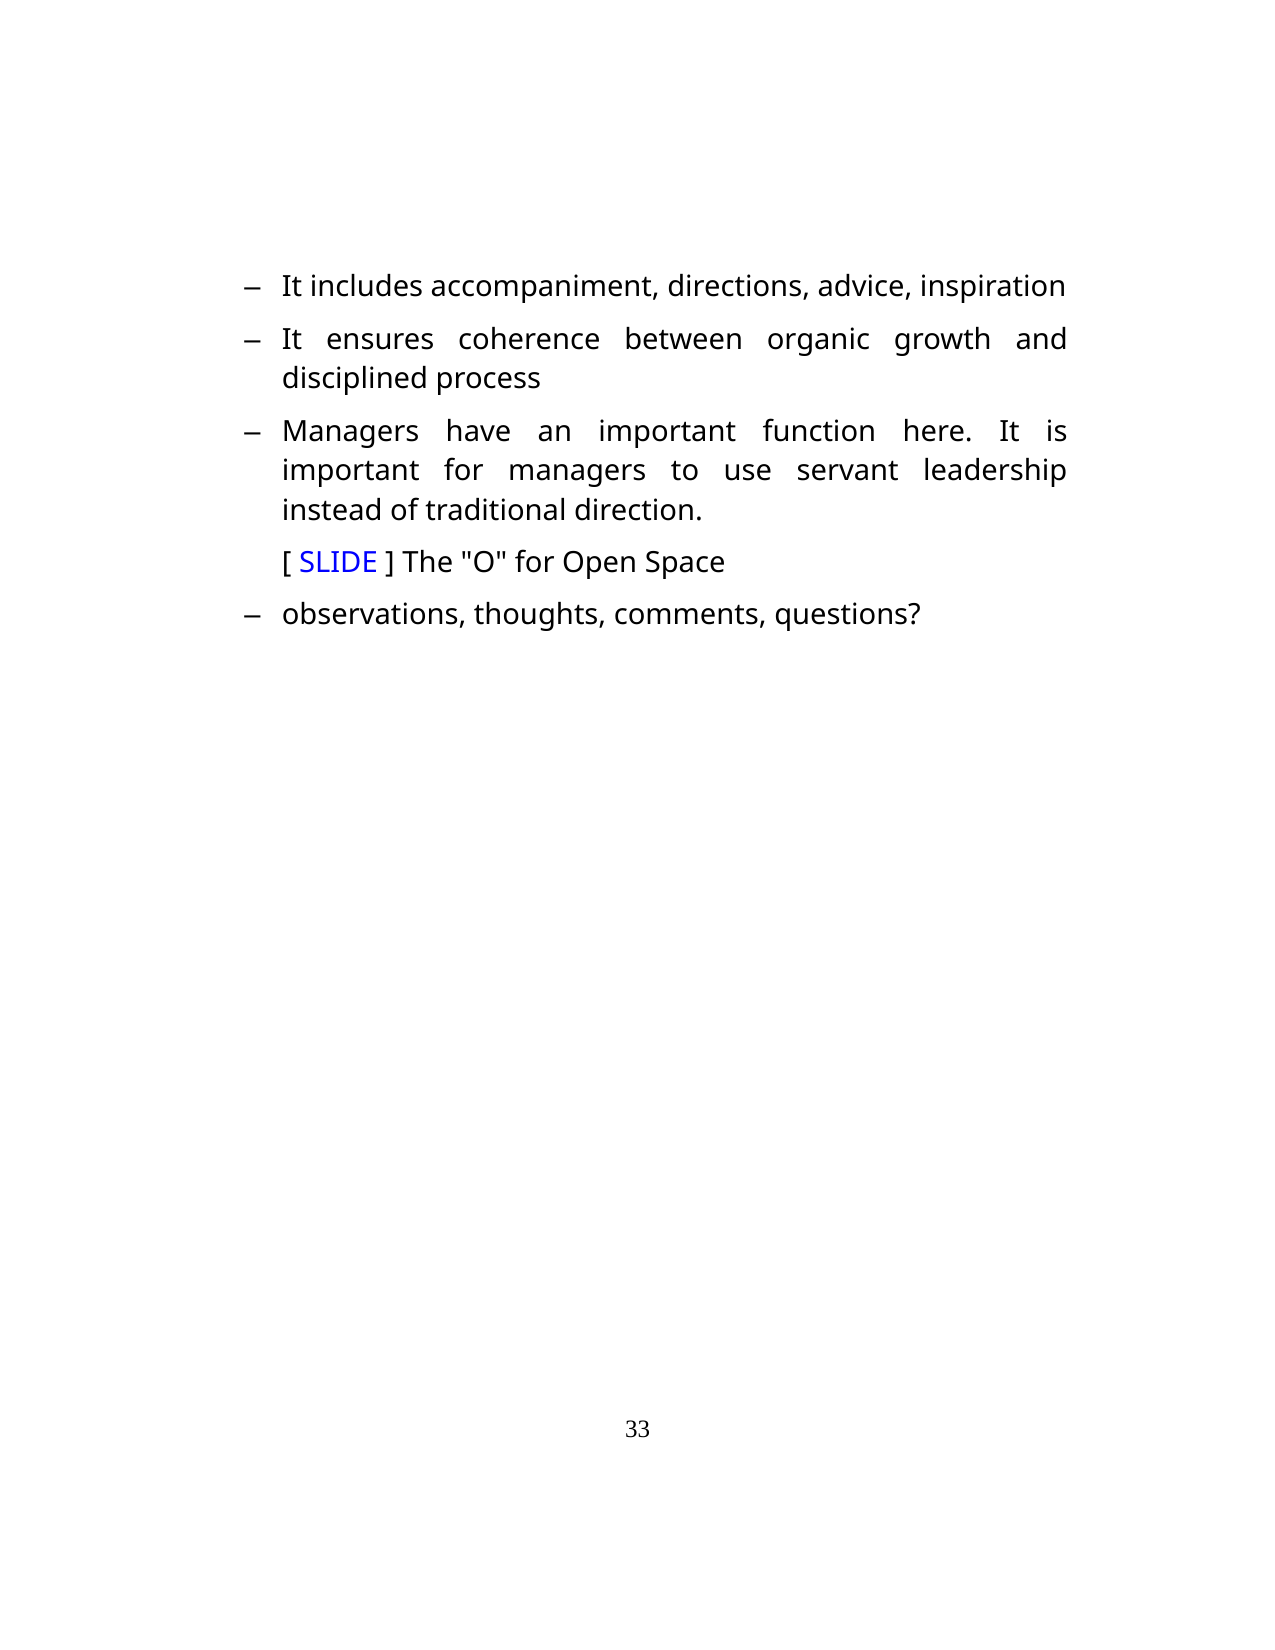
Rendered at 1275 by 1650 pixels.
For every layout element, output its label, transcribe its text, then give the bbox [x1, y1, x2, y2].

list Managers have an important function here. It is important for managers to use servant leadership instead of traditional direction. [244, 410, 1068, 529]
list It ensures coherence between organic growth and disciplined process [244, 318, 1068, 397]
list It includes accompaniment, directions, advice, inspiration [244, 266, 1068, 305]
list observations, thoughts, comments, questions? [244, 593, 1068, 633]
list [ SLIDE ] The "O" for Open Space [244, 541, 1068, 581]
